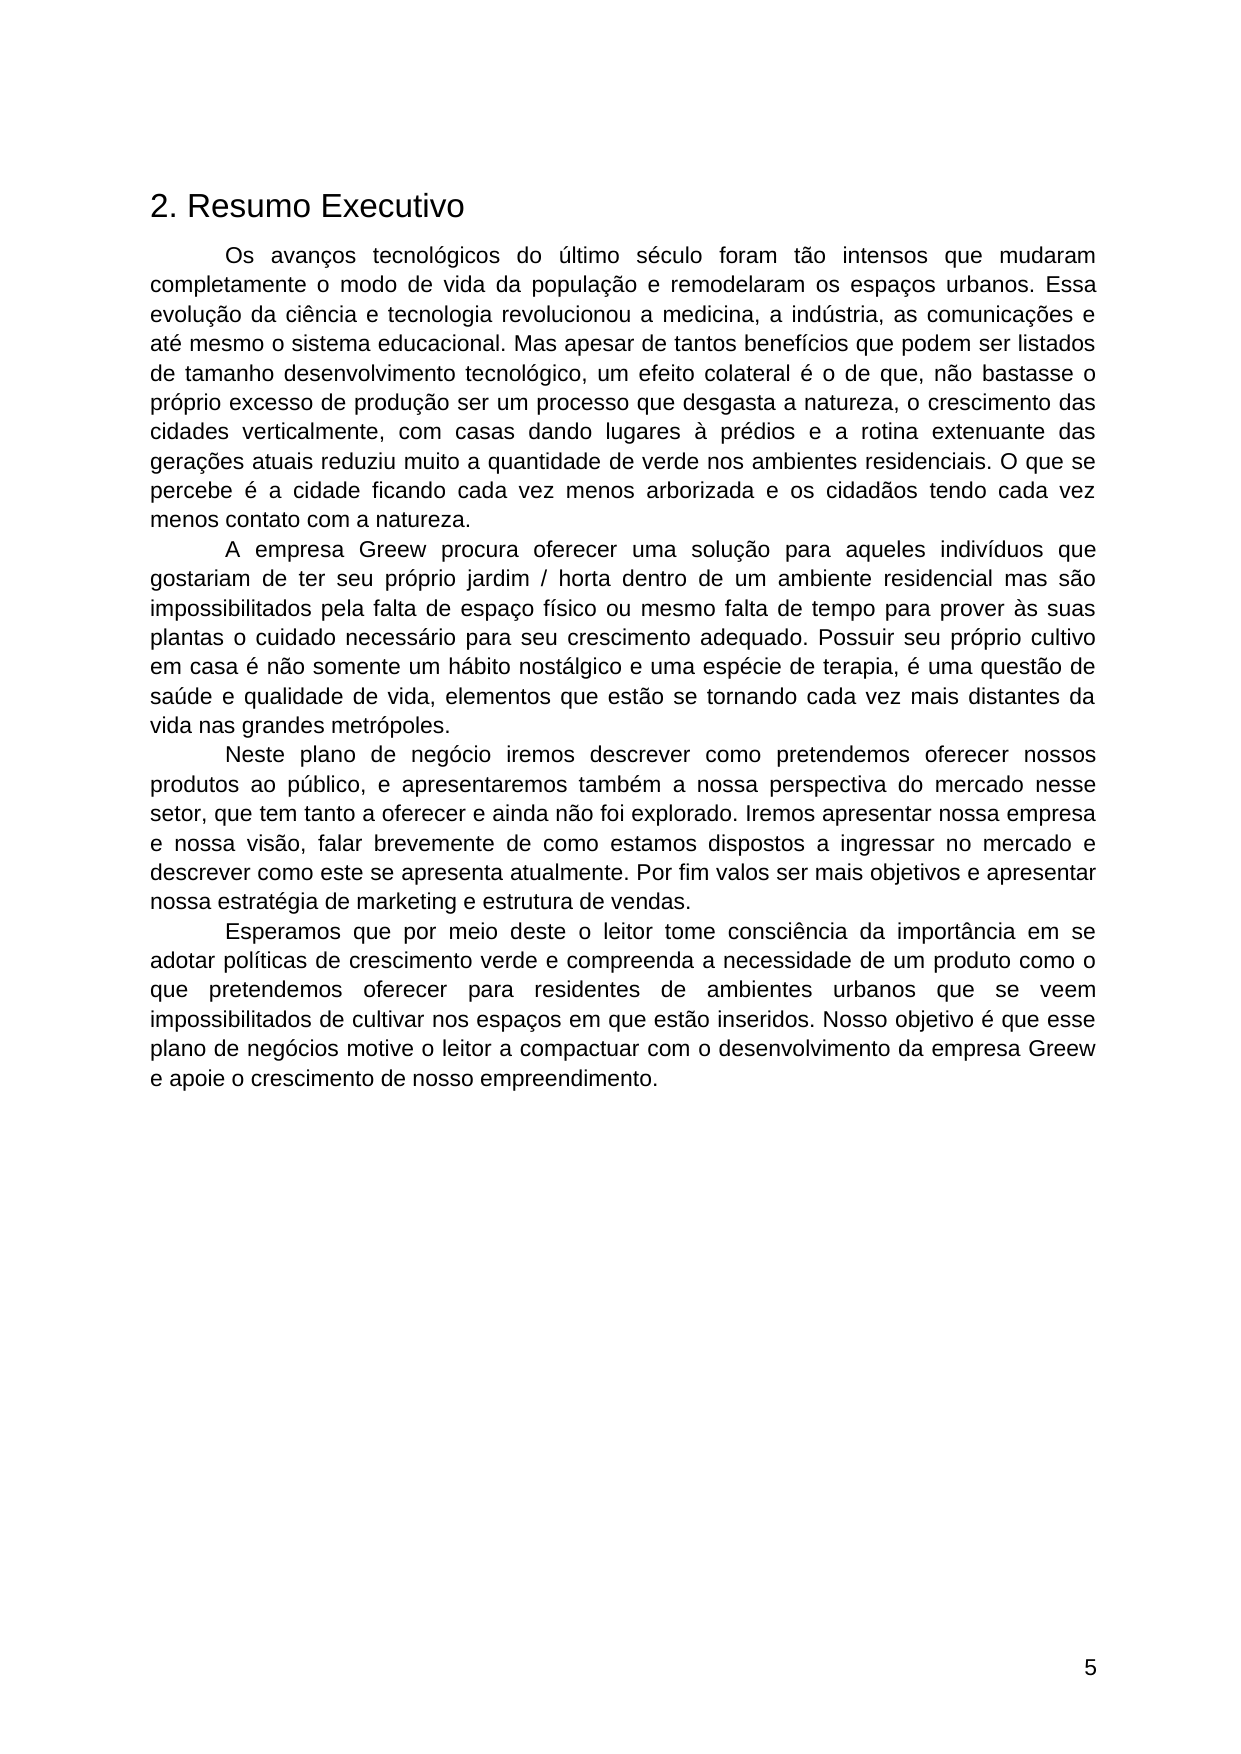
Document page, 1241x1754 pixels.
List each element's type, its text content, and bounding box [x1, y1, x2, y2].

subtitle 2. Resumo Executivo [150, 187, 1097, 225]
text Os avanços tecnológicos do último século foram tão intensos que mudaram completamente o modo de vida da população e remodelaram os espaços urbanos. Essa evolução da ciência e tecnologia revolucionou a medicina, a indústria, as comunicações e até mesmo o sistema educacional. Mas apesar de tantos benefícios que podem ser listados de tamanho desenvolvimento tecnológico, um efeito colateral é o de que, não bastasse o próprio excesso de produção ser um processo que desgasta a natureza, o crescimento das cidades verticalmente, com casas dando lugares à prédios e a rotina extenuante das gerações atuais reduziu muito a quantidade de verde nos ambientes residenciais. O que se percebe é a cidade ficando cada vez menos arborizada e os cidadãos tendo cada vez menos contato com a natureza. [150, 243, 1097, 533]
text A empresa Greew procura oferecer uma solução para aqueles indivíduos que gostariam de ter seu próprio jardim / horta dentro de um ambiente residencial mas são impossibilitados pela falta de espaço físico ou mesmo falta de tempo para prover às suas plantas o cuidado necessário para seu crescimento adequado. Possuir seu próprio cultivo em casa é não somente um hábito nostálgico e uma espécie de terapia, é uma questão de saúde e qualidade de vida, elementos que estão se tornando cada vez mais distantes da vida nas grandes metrópoles. [150, 537, 1097, 738]
text Esperamos que por meio deste o leitor tome consciência da importância em se adotar políticas de crescimento verde e compreenda a necessidade de um produto como o que pretendemos oferecer para residentes de ambientes urbanos que se veem impossibilitados de cultivar nos espaços em que estão inseridos. Nosso objetivo é que esse plano de negócios motive o leitor a compactuar com o desenvolvimento da empresa Greew e apoie o crescimento de nosso empreendimento. [150, 918, 1097, 1091]
text Neste plano de negócio iremos descrever como pretendemos oferecer nossos produtos ao público, e apresentaremos também a nossa perspectiva do mercado nesse setor, que tem tanto a oferecer e ainda não foi explorado. Iremos apresentar nossa empresa e nossa visão, falar brevemente de como estamos dispostos a ingressar no mercado e descrever como este se apresenta atualmente. Por fim valos ser mais objetivos e apresentar nossa estratégia de marketing e estrutura de vendas. [150, 742, 1097, 915]
